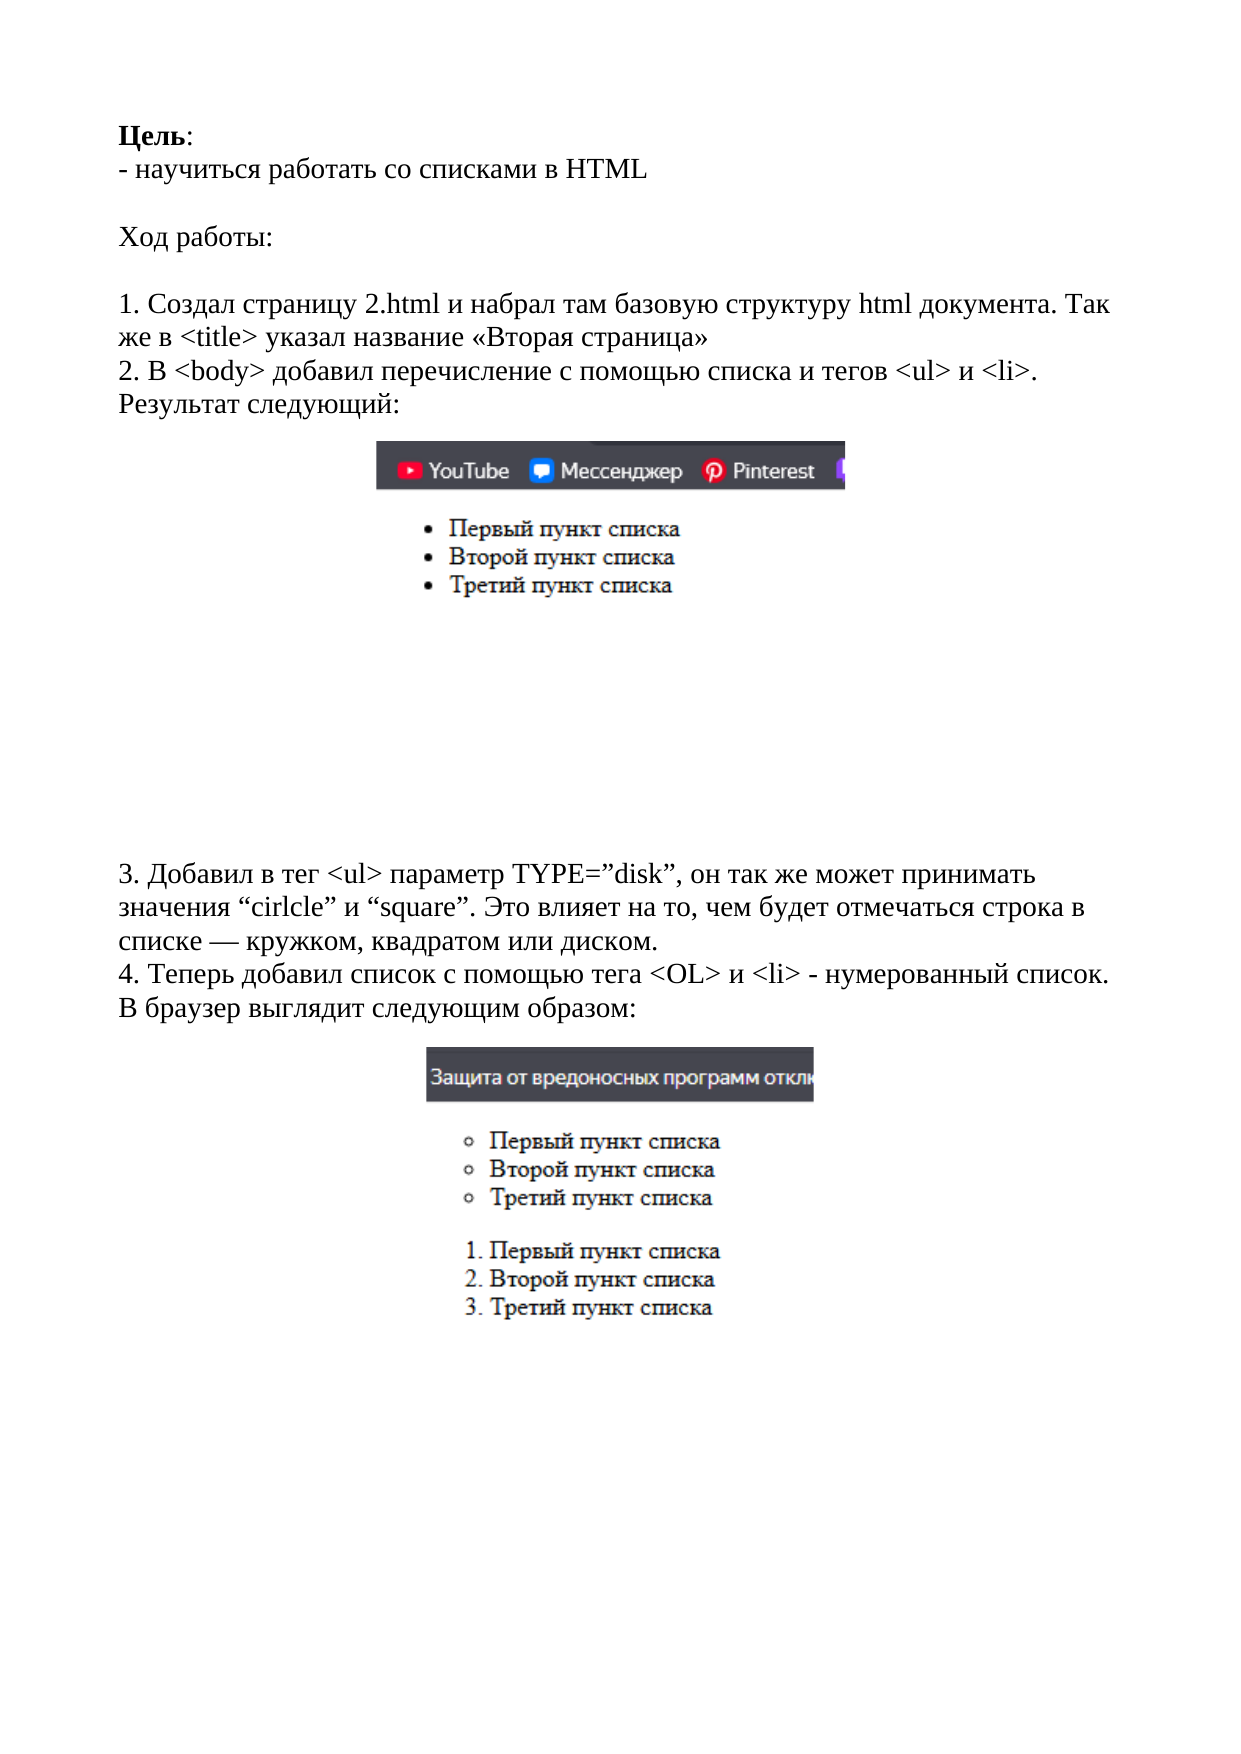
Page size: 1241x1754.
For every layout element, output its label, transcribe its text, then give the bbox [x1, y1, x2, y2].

text 4. Теперь добавил список с помощью тега <OL> и <li> - нумерованный список. В браузер выглядит следующим образом: [118, 957, 1122, 1024]
picture [376, 441, 846, 804]
text 1. Создал страницу 2.html и набрал там базовую структуру html документа. Так же в <title> указал название «Вторая страница» [118, 286, 1122, 353]
text 3. Добавил в тег <ul> параметр TYPE=”disk”, он так же может принимать значения “cirlcle” и “square”. Это влияет на то, чем будет отмечаться строка в списке — кружком, квадратом или диском. [118, 856, 1122, 957]
text 2. В <body> добавил перечисление с помощью списка и тегов <ul> и <li>. Результат следующий: [118, 353, 1122, 420]
text Цель: [118, 118, 1122, 152]
text Ход работы: [118, 219, 1122, 252]
picture [426, 1047, 814, 1453]
text - научиться работать со списками в HTML [118, 152, 1122, 185]
